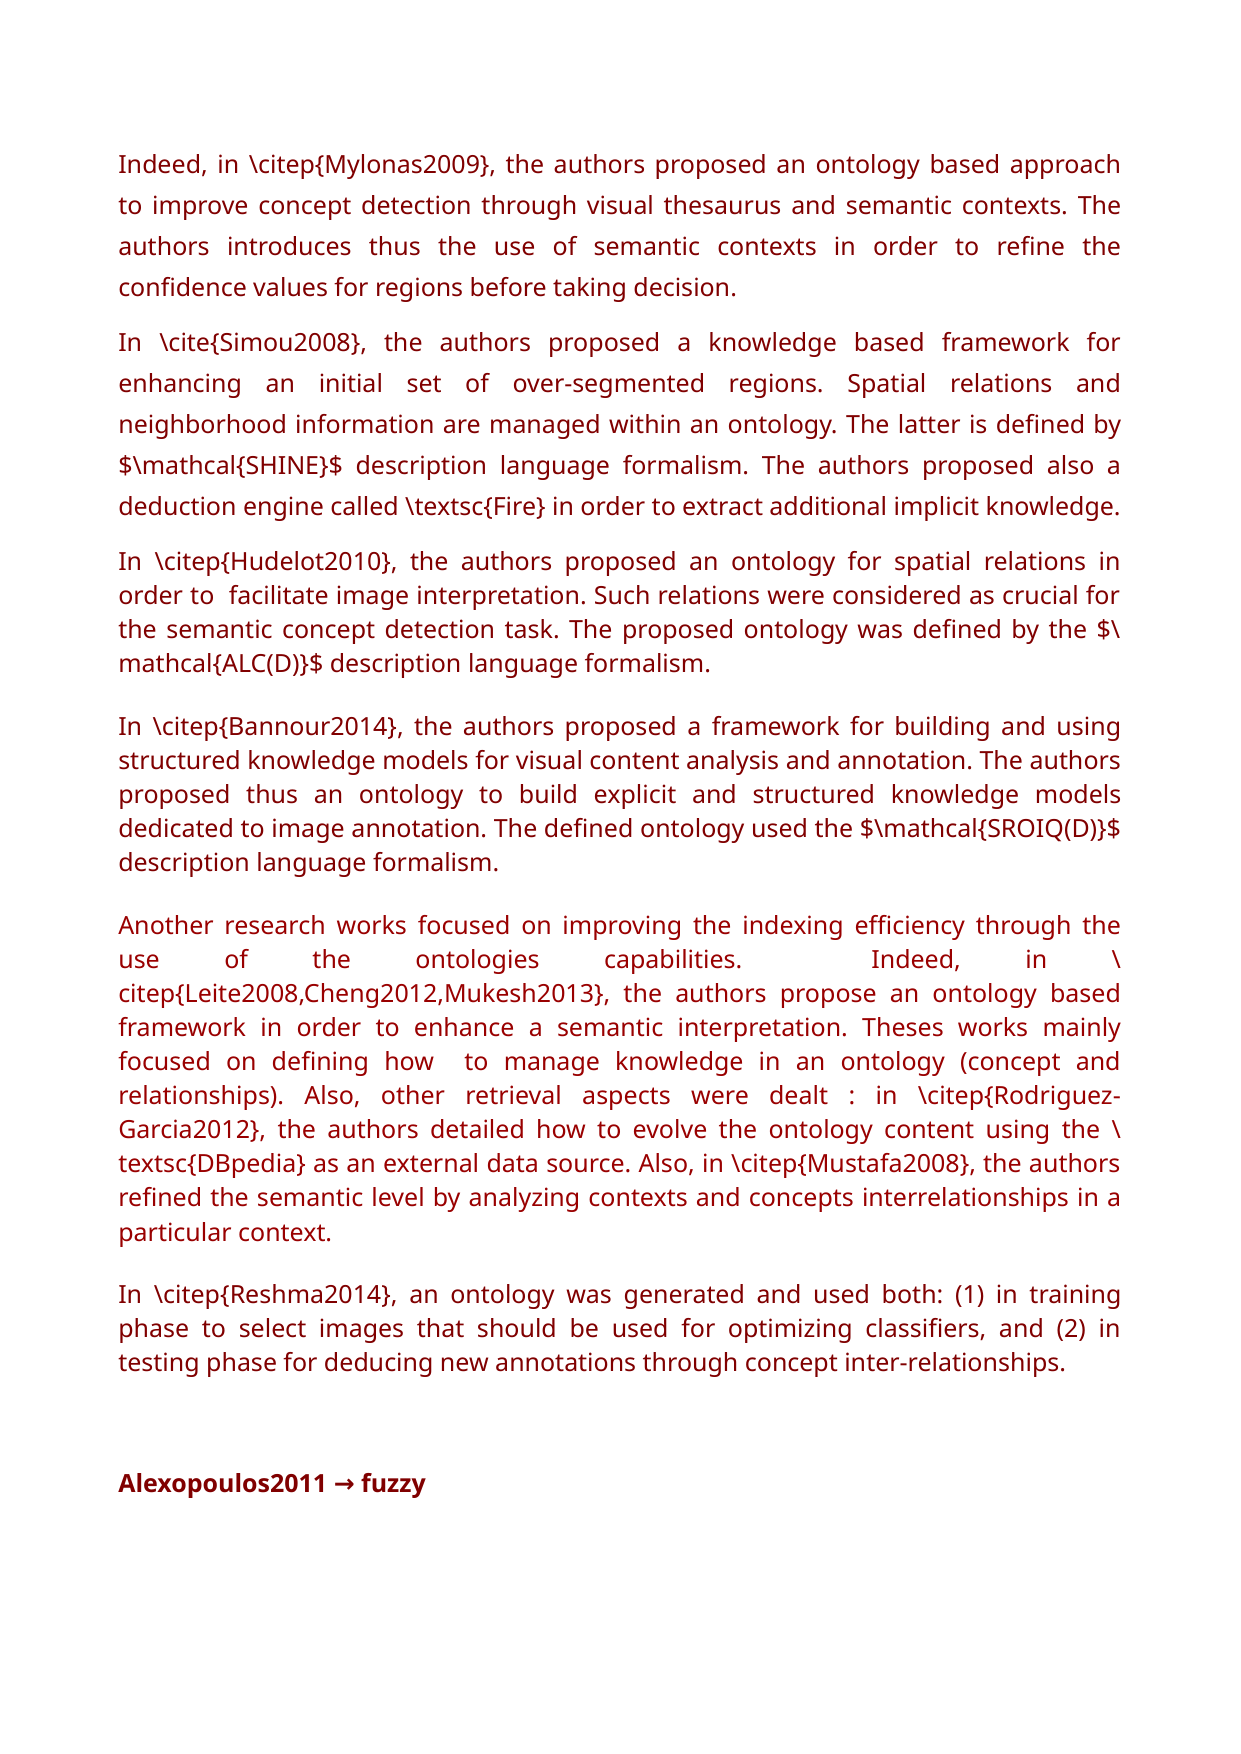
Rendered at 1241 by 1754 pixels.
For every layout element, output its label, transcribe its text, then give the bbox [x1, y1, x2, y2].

text In \citep{Reshma2014}, an ontology was generated and used both: (1) in training phase to select images that should be used for optimizing classifiers, and (2) in testing phase for deducing new annotations through concept inter-relationships. [118, 1277, 1122, 1379]
text In \citep{Bannour2014}, the authors proposed a framework for building and using structured knowledge models for visual content analysis and annotation. The authors proposed thus an ontology to build explicit and structured knowledge models dedicated to image annotation. The defined ontology used the $\mathcal{SROIQ(D)}$ description language formalism. [118, 708, 1122, 879]
text Alexopoulos2011 → fuzzy [118, 1465, 1122, 1499]
text In \cite{Simou2008}, the authors proposed a knowledge based framework for enhancing an initial set of over-segmented regions. Spatial relations and neighborhood information are managed within an ontology. The latter is defined by $\mathcal{SHINE}$ description language formalism. The authors proposed also a deduction engine called \textsc{Fire} in order to extract additional implicit knowledge. [118, 325, 1122, 522]
text Another research works focused on improving the indexing efficiency through the use of the ontologies capabilities. Indeed, in \citep{Leite2008,Cheng2012,Mukesh2013}, the authors propose an ontology based framework in order to enhance a semantic interpretation. Theses works mainly focused on defining how to manage knowledge in an ontology (concept and relationships). Also, other retrieval aspects were dealt : in \citep{Rodriguez-Garcia2012}, the authors detailed how to evolve the ontology content using the \textsc{DBpedia} as an external data source. Also, in \citep{Mustafa2008}, the authors refined the semantic level by analyzing contexts and concepts interrelationships in a particular context. [118, 908, 1122, 1248]
text Indeed, in \citep{Mylonas2009}, the authors proposed an ontology based approach to improve concept detection through visual thesaurus and semantic contexts. The authors introduces thus the use of semantic contexts in order to refine the confidence values for regions before taking decision. [118, 147, 1122, 303]
text In \citep{Hudelot2010}, the authors proposed an ontology for spatial relations in order to facilitate image interpretation. Such relations were considered as crucial for the semantic concept detection task. The proposed ontology was defined by the $\mathcal{ALC(D)}$ description language formalism. [118, 543, 1122, 680]
